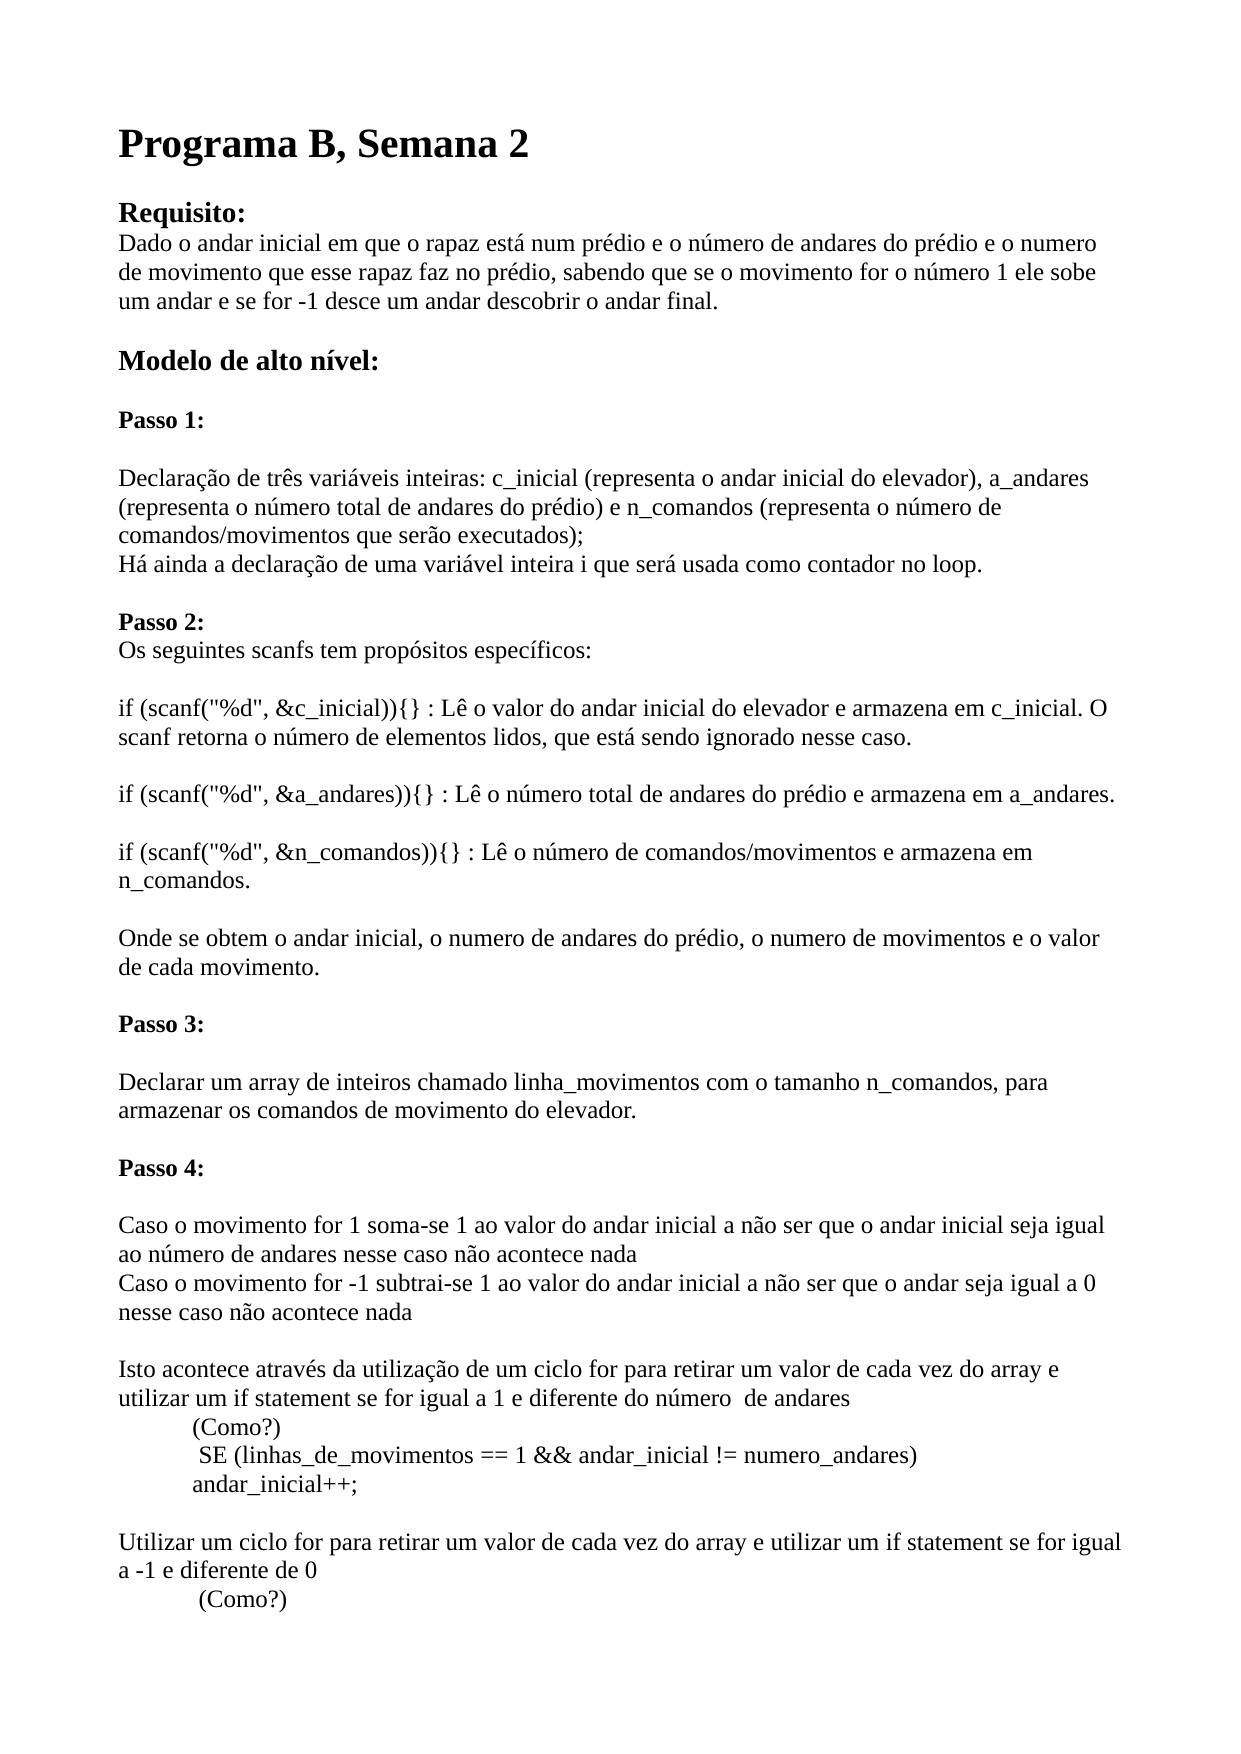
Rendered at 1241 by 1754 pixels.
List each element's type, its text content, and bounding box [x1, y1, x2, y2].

text (Como?) [118, 1412, 1122, 1441]
text (Como?) [118, 1584, 1122, 1613]
text Requisito: [118, 195, 1122, 228]
text Utilizar um ciclo for para retirar um valor de cada vez do array e utilizar um if statement se for igual a -1 e diferente de 0 [118, 1527, 1122, 1584]
text Declaração de três variáveis inteiras: c_inicial (representa o andar inicial do elevador), a_andares (representa o número total de andares do prédio) e n_comandos (representa o número de comandos/movimentos que serão executados); [118, 463, 1122, 549]
text Os seguintes scanfs tem propósitos específicos: [118, 636, 1122, 664]
text Dado o andar inicial em que o rapaz está num prédio e o número de andares do prédio e o numero de movimento que esse rapaz faz no prédio, sabendo que se o movimento for o número 1 ele sobe um andar e se for -1 desce um andar descobrir o andar final. [118, 228, 1122, 314]
text Há ainda a declaração de uma variável inteira i que será usada como contador no loop. [118, 549, 1122, 578]
text Programa B, Semana 2 [118, 118, 1122, 166]
text SE (linhas_de_movimentos == 1 && andar_inicial != numero_andares) andar_inicial++; [118, 1441, 1122, 1498]
text Passo 4: [118, 1153, 1122, 1182]
text Passo 2: [118, 607, 1122, 636]
text Caso o movimento for 1 soma-se 1 ao valor do andar inicial a não ser que o andar inicial seja igual ao número de andares nesse caso não acontece nada [118, 1211, 1122, 1268]
text if (scanf("%d", &c_inicial)){} : Lê o valor do andar inicial do elevador e armazena em c_inicial. O scanf retorna o número de elementos lidos, que está sendo ignorado nesse caso. [118, 693, 1122, 751]
text if (scanf("%d", &a_andares)){} : Lê o número total de andares do prédio e armazena em a_andares. [118, 779, 1122, 808]
text if (scanf("%d", &n_comandos)){} : Lê o número de comandos/movimentos e armazena em n_comandos. [118, 837, 1122, 894]
text Onde se obtem o andar inicial, o numero de andares do prédio, o numero de movimentos e o valor de cada movimento. [118, 923, 1122, 981]
text Declarar um array de inteiros chamado linha_movimentos com o tamanho n_comandos, para armazenar os comandos de movimento do elevador. [118, 1067, 1122, 1124]
text Passo 1: [118, 406, 1122, 434]
text Passo 3: [118, 1009, 1122, 1038]
text Caso o movimento for -1 subtrai-se 1 ao valor do andar inicial a não ser que o andar seja igual a 0 nesse caso não acontece nada [118, 1268, 1122, 1326]
text Modelo de alto nível: [118, 343, 1122, 377]
text Isto acontece através da utilização de um ciclo for para retirar um valor de cada vez do array e utilizar um if statement se for igual a 1 e diferente do número de andares [118, 1354, 1122, 1412]
